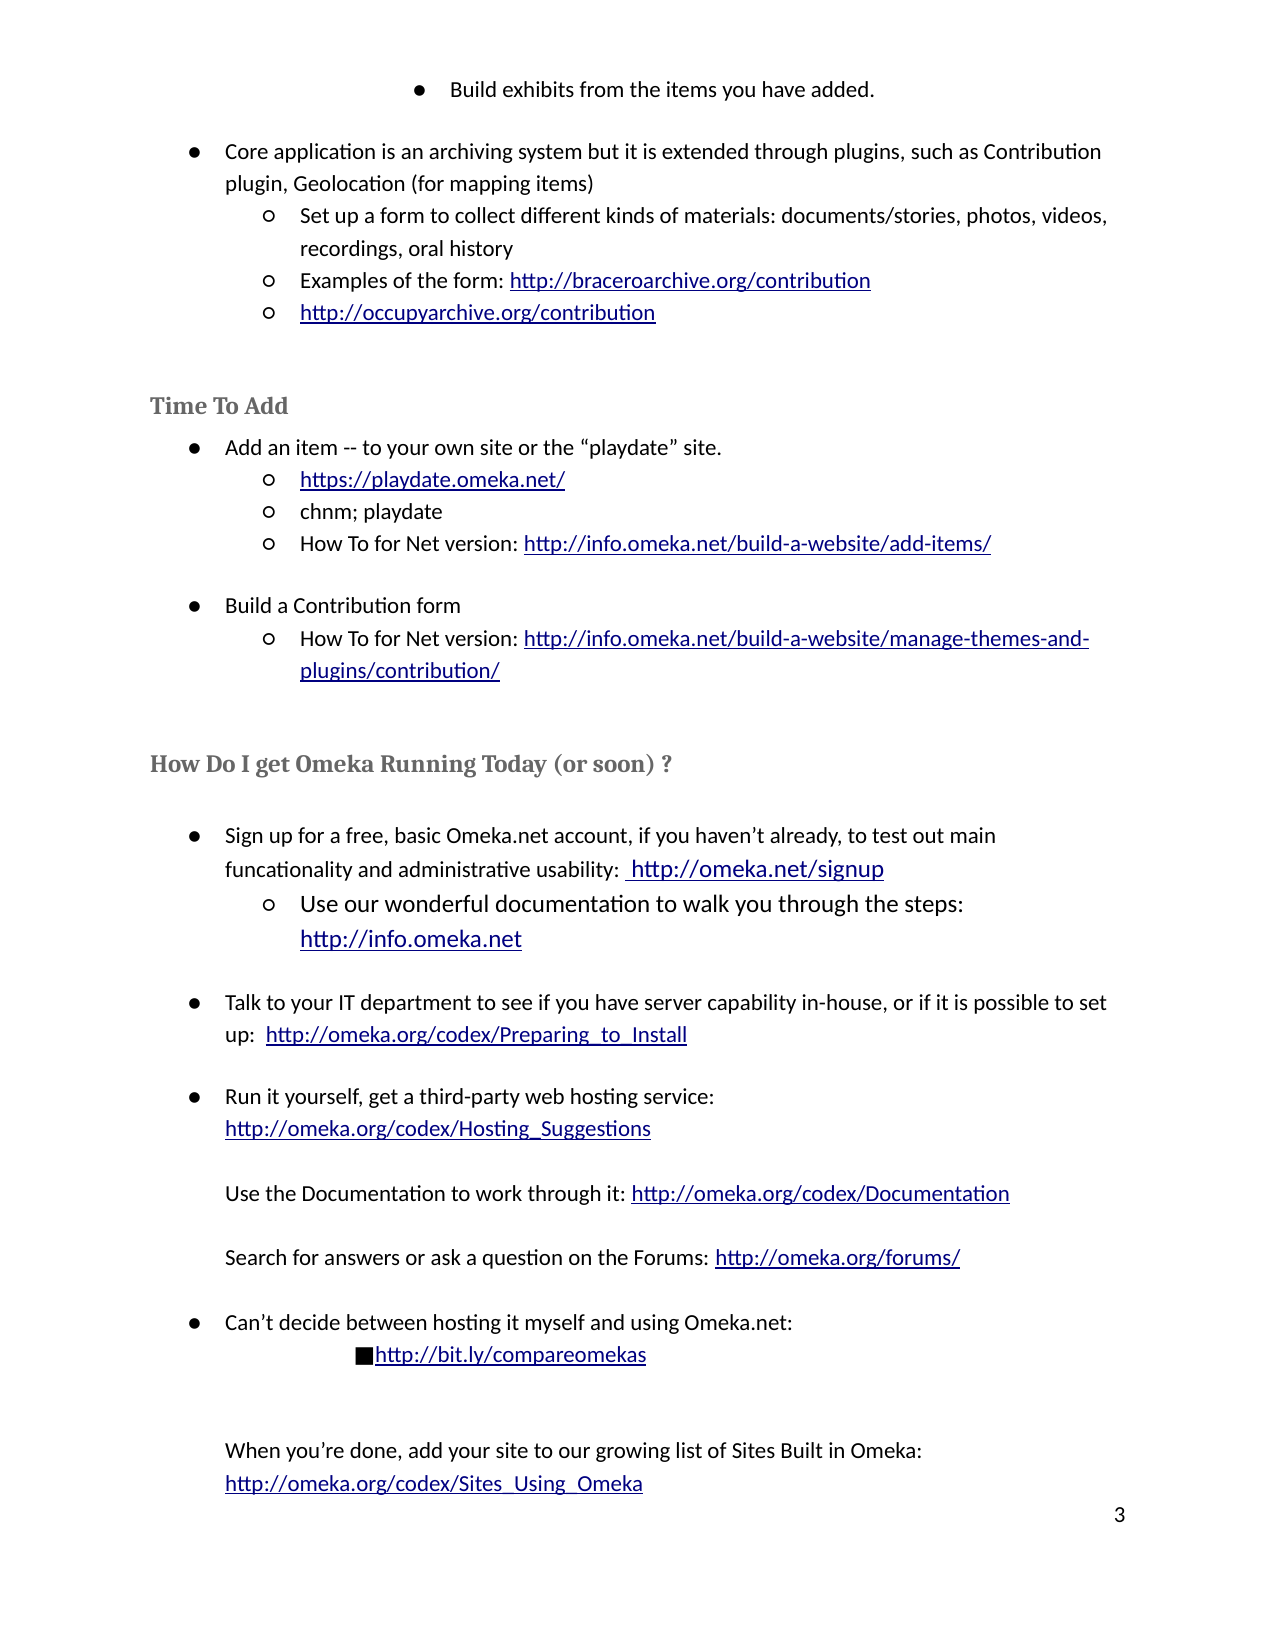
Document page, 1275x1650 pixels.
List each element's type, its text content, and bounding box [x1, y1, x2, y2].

list Run it yourself, get a third-party web hosting service: http://omeka.org/codex/Hosting_Suggestions [187, 1082, 1125, 1143]
list Talk to your IT department to see if you have server capability in-house, or if it is possible to set up: http://omeka.org/codex/Preparing_to_Install [187, 988, 1125, 1078]
list Core application is an archiving system but it is extended through plugins, such as Contribution plugin, Geolocation (for mapping items) [187, 137, 1125, 197]
text Search for answers or ask a question on the Forums: http://omeka.org/forums/ [225, 1211, 1125, 1271]
list http://bit.ly/compareomekas [150, 1340, 1125, 1368]
text http://omeka.org/codex/Sites_Using_Omeka [150, 1469, 1125, 1497]
list http://occupyarchive.org/contribution [262, 298, 1125, 326]
list Use our wonderful documentation to walk you through the steps: http://info.omeka.net [262, 888, 1125, 984]
subtitle Time To Add [150, 392, 1125, 420]
list Can’t decide between hosting it myself and using Omeka.net: [187, 1308, 1125, 1336]
list https://playdate.omeka.net/ [262, 465, 1125, 493]
list Set up a form to collect different kinds of materials: documents/stories, photos, videos, recordings, oral history [262, 201, 1125, 262]
list How To for Net version: http://info.omeka.net/build-a-website/add-items/ [262, 529, 1125, 588]
list Build a Contribution form [187, 592, 1125, 619]
text Use the Documentation to work through it: http://omeka.org/codex/Documentation [225, 1179, 1125, 1207]
list Examples of the form: http://braceroarchive.org/contribution [262, 266, 1125, 294]
list Build exhibits from the items you have added. [412, 75, 1125, 133]
text When you’re done, add your site to our growing list of Sites Built in Omeka: [150, 1436, 1125, 1464]
list chnm; playdate [262, 497, 1125, 525]
list Add an item -- to your own site or the “playdate” site. [187, 433, 1125, 461]
list How To for Net version: http://info.omeka.net/build-a-website/manage-themes-and-plugins/contribution/ [262, 624, 1125, 684]
subtitle How Do I get Omeka Running Today (or soon) ? [150, 749, 1125, 778]
list Sign up for a free, basic Omeka.net account, if you haven’t already, to test out main funcationality and administrative usability: http://omeka.net/signup [187, 821, 1125, 884]
